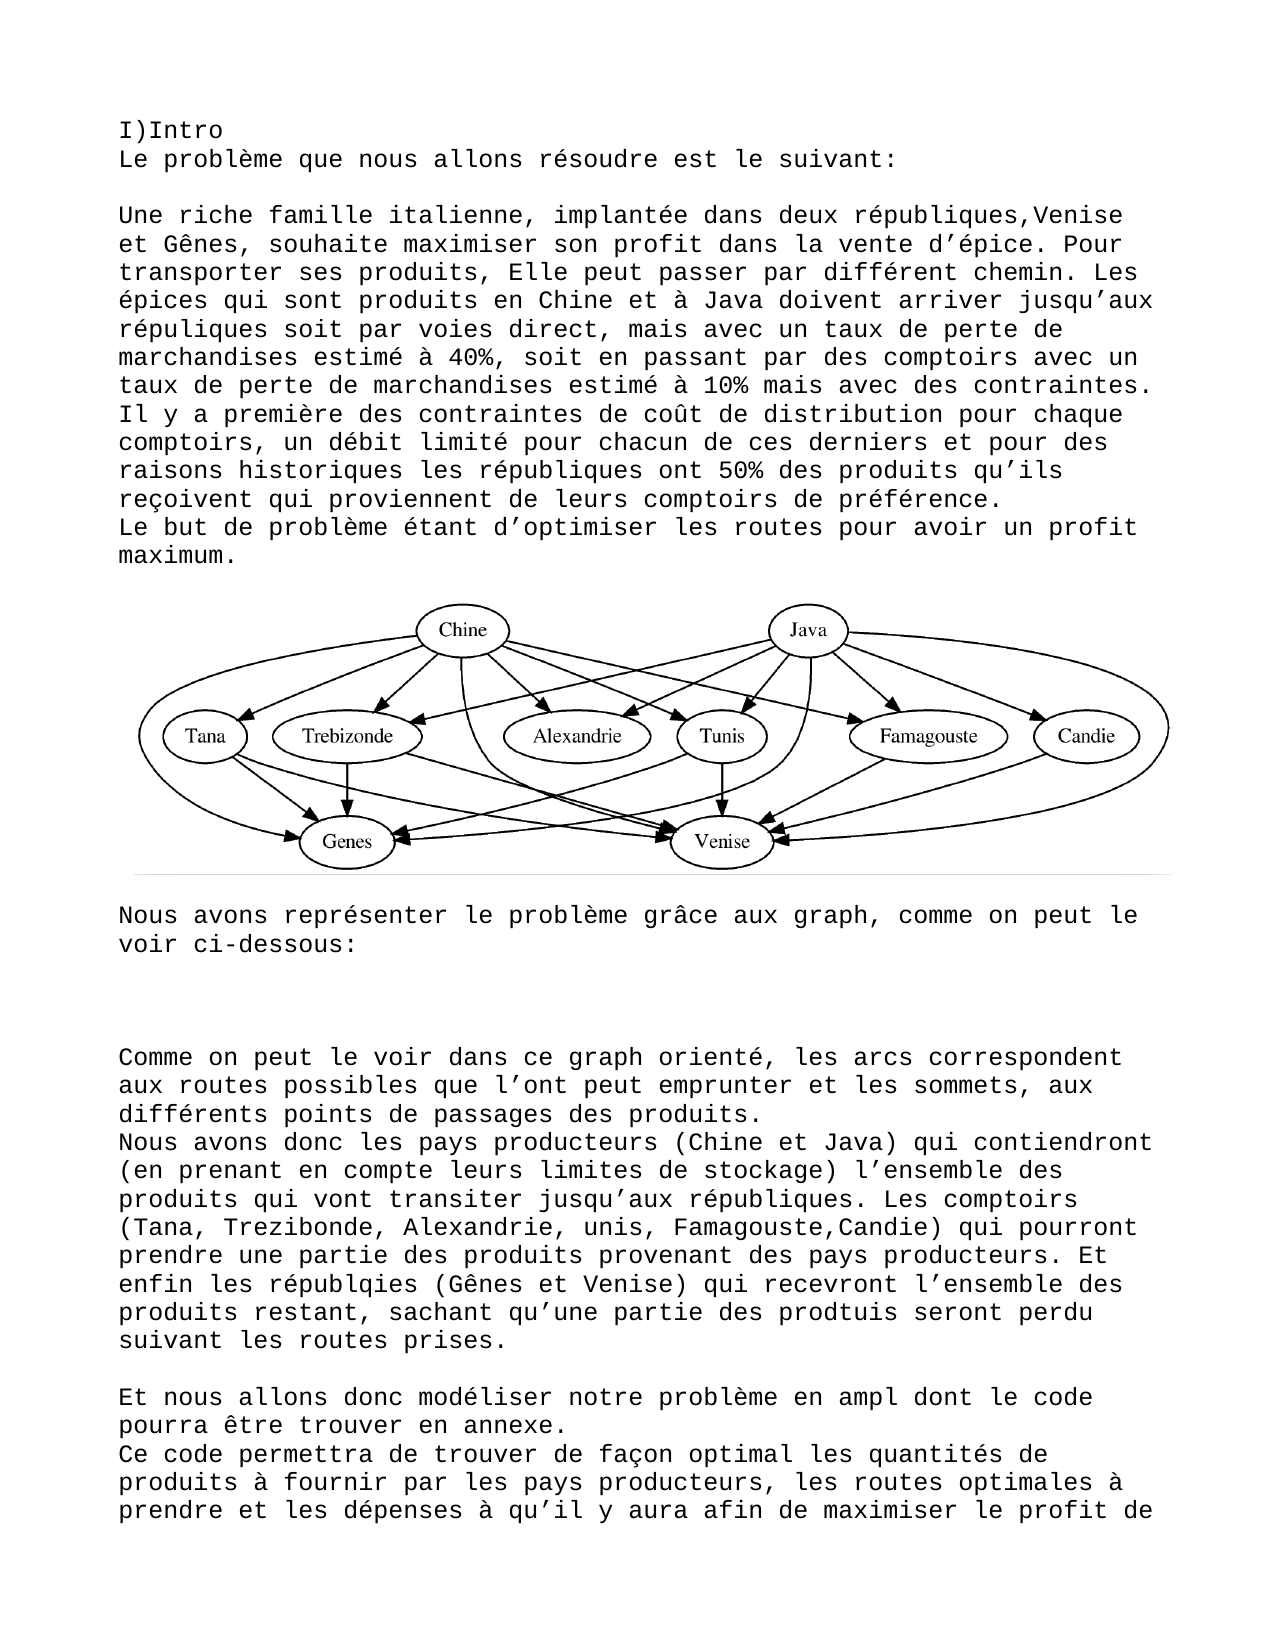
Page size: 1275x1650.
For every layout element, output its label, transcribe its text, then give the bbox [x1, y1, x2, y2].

text Et nous allons donc modéliser notre problème en ampl dont le code pourra être trouver en annexe. [118, 1385, 1157, 1441]
text Une riche famille italienne, implantée dans deux républiques,Venise et Gênes, souhaite maximiser son profit dans la vente d’épice. Pour transporter ses produits, Elle peut passer par différent chemin. Les épices qui sont produits en Chine et à Java doivent arriver jusqu’aux répuliques soit par voies direct, mais avec un taux de perte de marchandises estimé à 40%, soit en passant par des comptoirs avec un taux de perte de marchandises estimé à 10% mais avec des contraintes. Il y a première des contraintes de coût de distribution pour chaque comptoirs, un débit limité pour chacun de ces derniers et pour des raisons historiques les républiques ont 50% des produits qu’ils reçoivent qui proviennent de leurs comptoirs de préférence. [118, 203, 1157, 515]
text Comme on peut le voir dans ce graph orienté, les arcs correspondent aux routes possibles que l’ont peut emprunter et les sommets, aux différents points de passages des produits. [118, 1045, 1157, 1130]
text Le problème que nous allons résoudre est le suivant: [118, 146, 1157, 175]
text Ce code permettra de trouver de façon optimal les quantités de produits à fournir par les pays producteurs, les routes optimales à prendre et les dépenses à qu’il y aura afin de maximiser le profit de [118, 1441, 1157, 1526]
text I)Intro [118, 118, 1157, 146]
picture [133, 600, 1173, 875]
text Nous avons représenter le problème grâce aux graph, comme on peut le voir ci-dessous: [118, 903, 1157, 960]
text Le but de problème étant d’optimiser les routes pour avoir un profit maximum. [118, 515, 1157, 571]
text Nous avons donc les pays producteurs (Chine et Java) qui contiendront (en prenant en compte leurs limites de stockage) l’ensemble des produits qui vont transiter jusqu’aux républiques. Les comptoirs (Tana, Trezibonde, Alexandrie, unis, Famagouste,Candie) qui pourront prendre une partie des produits provenant des pays producteurs. Et enfin les républqies (Gênes et Venise) qui recevront l’ensemble des produits restant, sachant qu’une partie des prodtuis seront perdu suivant les routes prises. [118, 1130, 1157, 1356]
